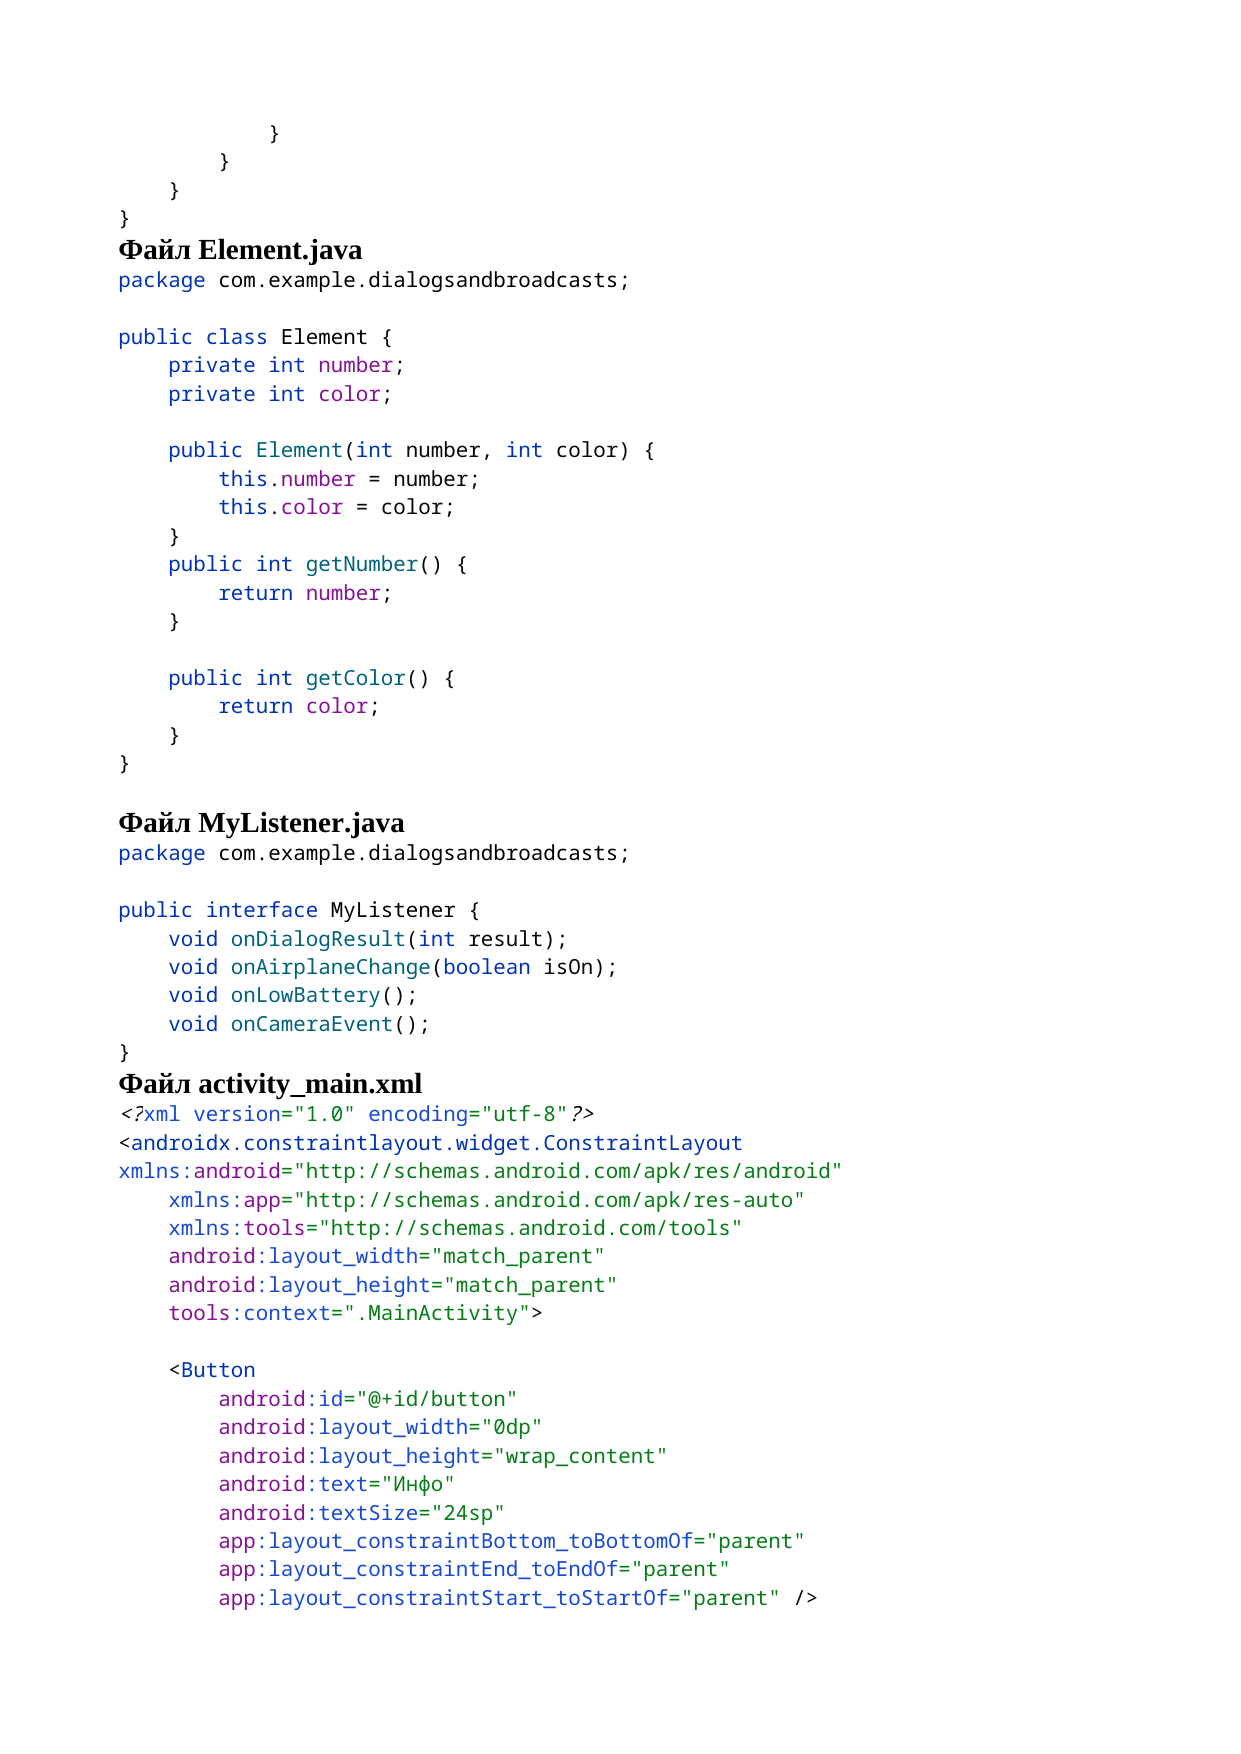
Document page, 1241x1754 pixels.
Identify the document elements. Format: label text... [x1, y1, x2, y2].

text public class Element { private int number; private int color; public Element(int number, int color) { this.number = number; this.color = color; } public int getNumber() { return number; } public int getColor() { return color; } } [118, 322, 1122, 777]
text Файл MyListener.java [118, 805, 1122, 838]
text package com.example.dialogsandbroadcasts; [118, 265, 1122, 294]
text Файл activity_main.xml [118, 1066, 1122, 1099]
text package com.example.dialogsandbroadcasts; public interface MyListener { void onDialogResult(int result); void onAirplaneChange(boolean isOn); void onLowBattery(); void onCameraEvent(); } [118, 838, 1122, 1066]
text Файл Element.java [118, 232, 1122, 265]
text <?xml version="1.0" encoding="utf-8"?> <androidx.constraintlayout.widget.ConstraintLayout xmlns:android="http://schemas.android.com/apk/res/android" xmlns:app="http://schemas.android.com/apk/res-auto" xmlns:tools="http://schemas.android.com/tools" android:layout_width="match_parent" android:layout_height="match_parent" tools:context=".MainActivity"> <Button android:id="@+id/button" android:layout_width="0dp" android:layout_height="wrap_content" android:text="Инфо" android:textSize="24sp" app:layout_constraintBottom_toBottomOf="parent" app:layout_constraintEnd_toEndOf="parent" app:layout_constraintStart_toStartOf="parent" /> [118, 1099, 1122, 1611]
text } } } } [118, 118, 1122, 232]
